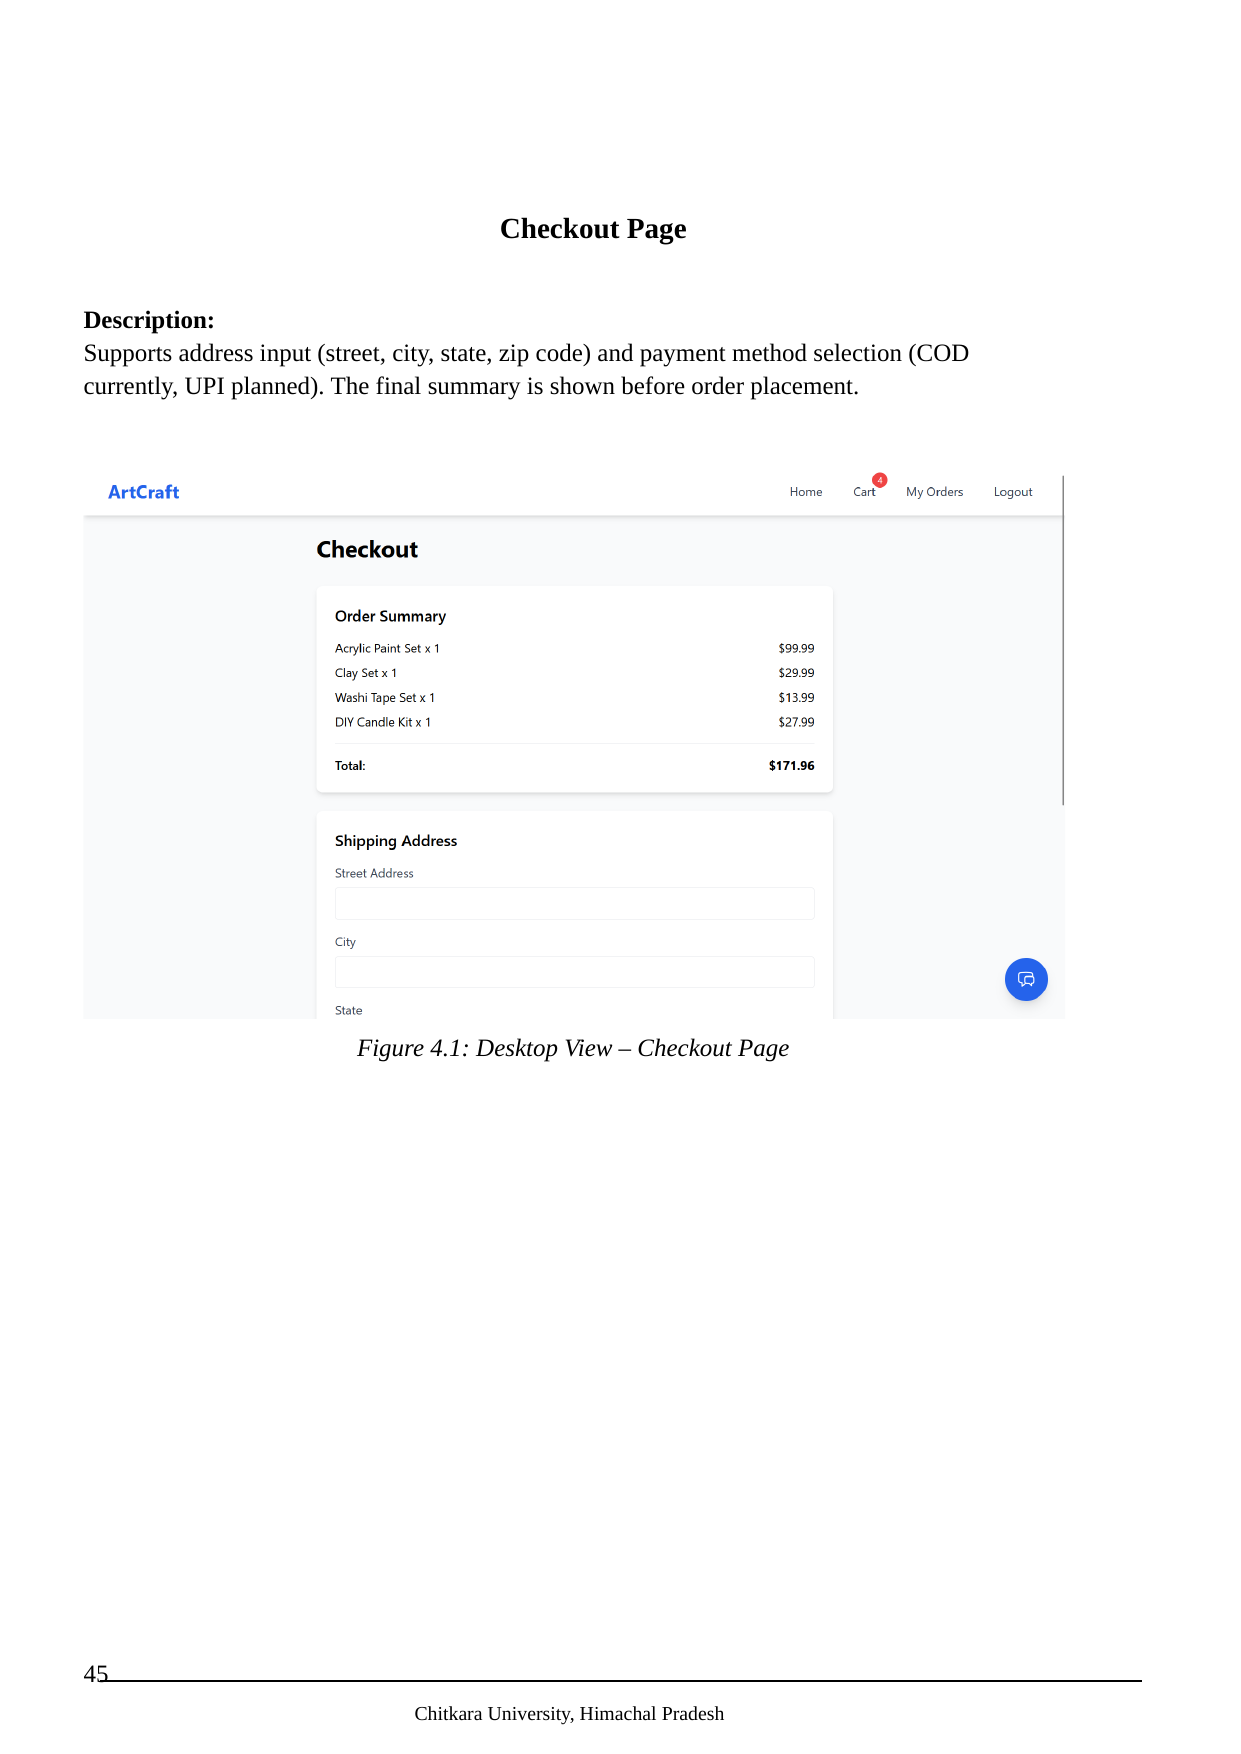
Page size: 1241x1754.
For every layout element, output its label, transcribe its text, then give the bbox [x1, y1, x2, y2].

subtitle Checkout Page [154, 211, 1032, 245]
text Figure 4.1: Desktop View – Checkout Page [83, 1019, 1065, 1062]
text Description: Supports address input (street, city, state, zip code) and payment method selection (COD currently, UPI planned). The final summary is shown before order placement. [83, 305, 1065, 400]
picture [83, 466, 1066, 1019]
